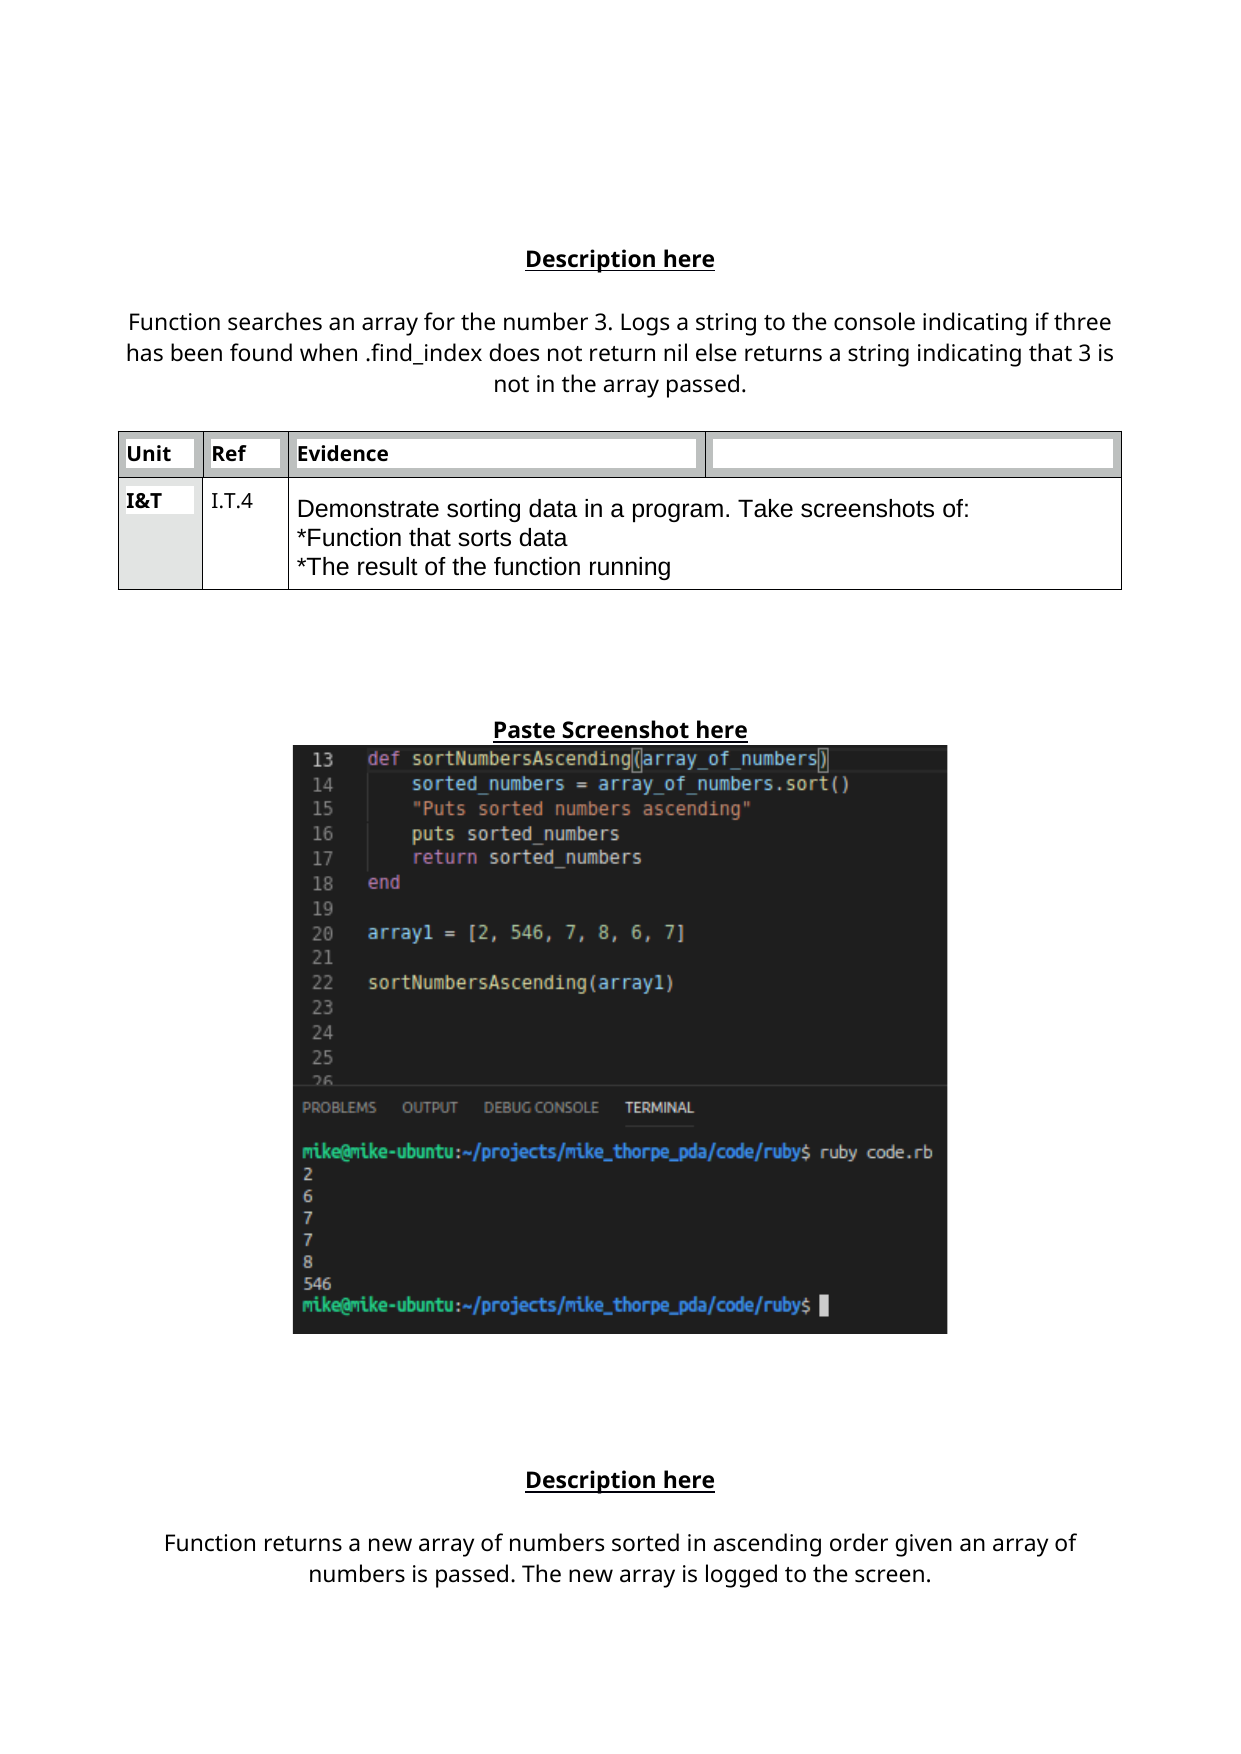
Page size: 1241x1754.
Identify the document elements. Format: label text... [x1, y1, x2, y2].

text Description here [118, 243, 1122, 274]
table_header Ref [204, 432, 288, 477]
table_cell Demonstrate sorting data in a program. Take screenshots of: *Function that sorts data *The result of the function running [289, 478, 1121, 589]
text Description here [118, 1464, 1122, 1496]
text Function searches an array for the number 3. Logs a string to the console indicating if three has been found when .find_index does not return nil else returns a string indicating that 3 is not in the array passed. [118, 306, 1122, 399]
text Paste Screenshot here [118, 714, 1122, 746]
table_cell I.T.4 [203, 478, 288, 589]
table_cell I&T [119, 478, 202, 589]
table_header [706, 432, 1121, 477]
text Function returns a new array of numbers sorted in ascending order given an array of numbers is passed. The new array is logged to the screen. [118, 1527, 1122, 1589]
table_header Unit [119, 432, 203, 477]
picture [292, 745, 948, 1334]
table_header Evidence [289, 432, 705, 477]
